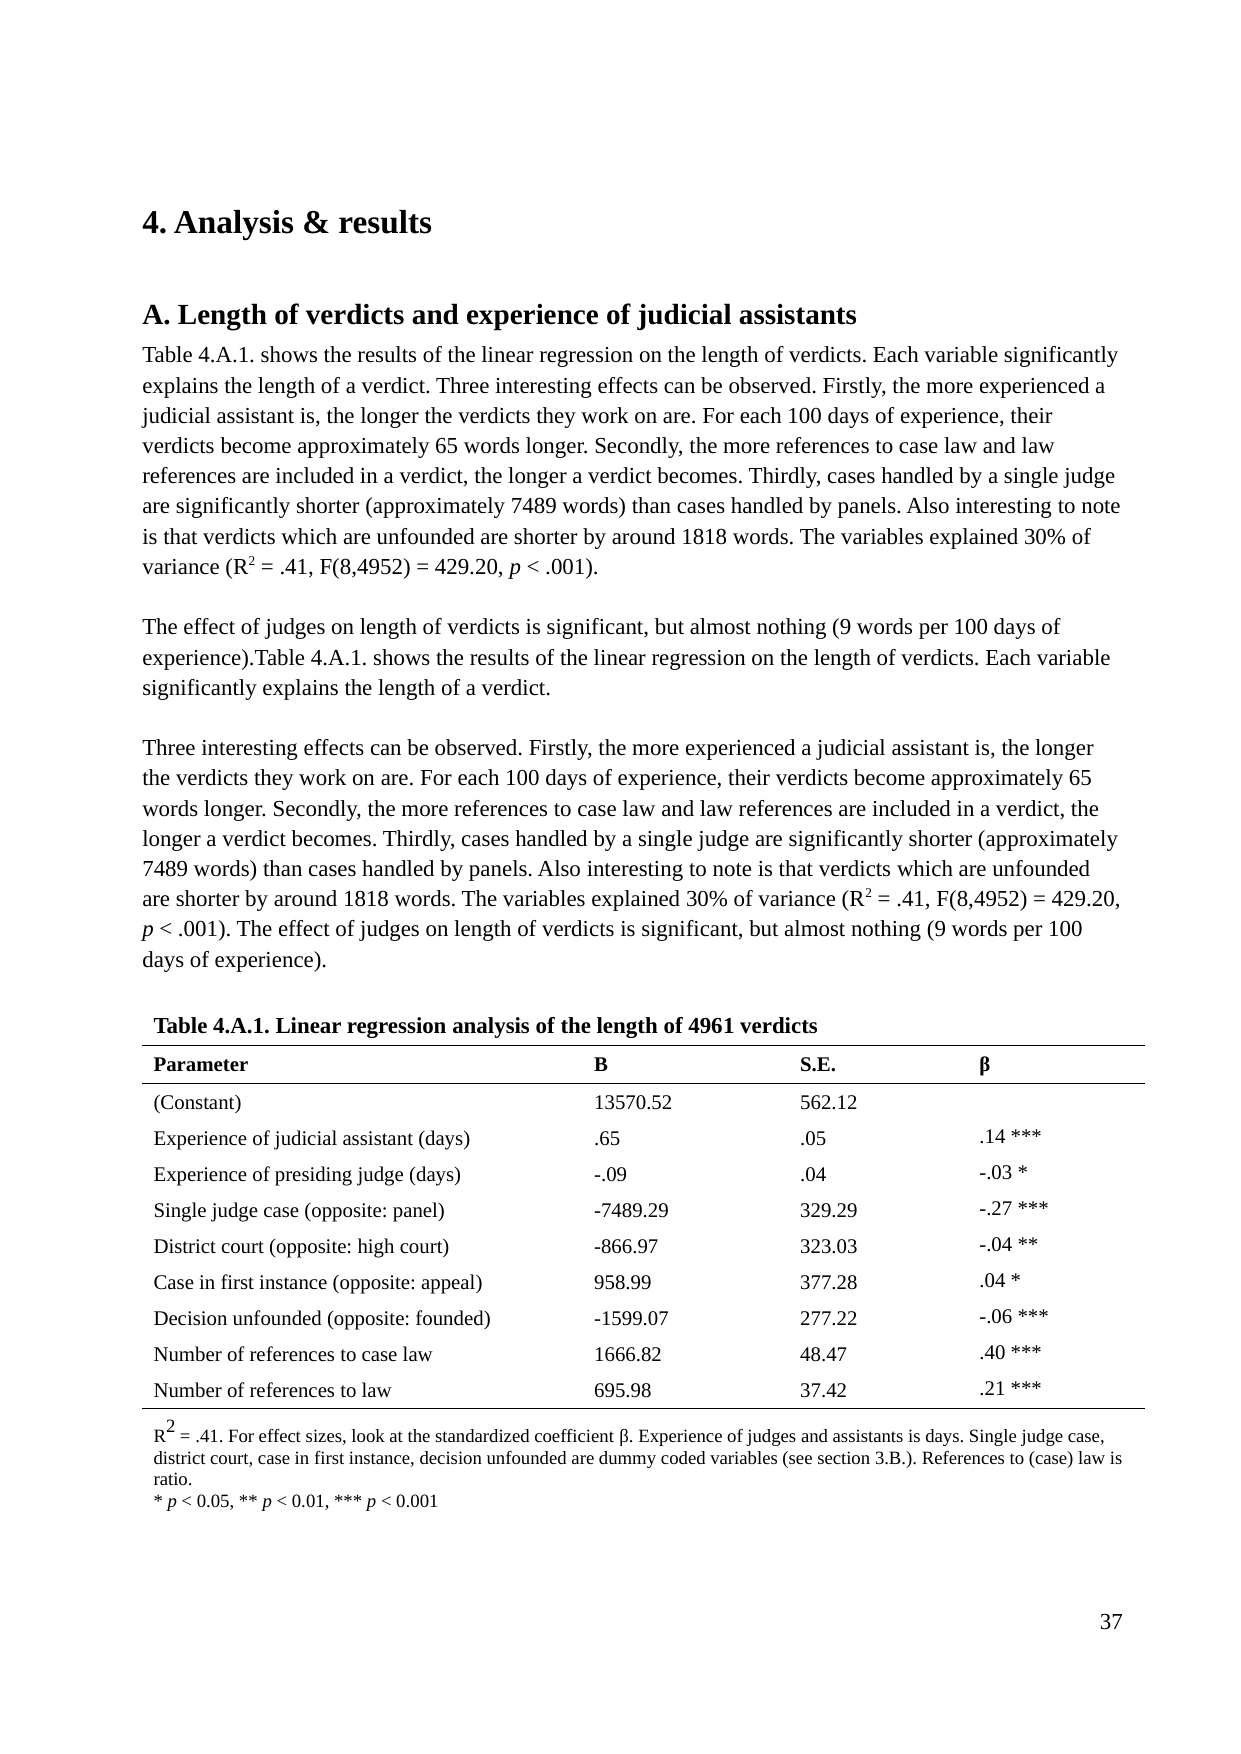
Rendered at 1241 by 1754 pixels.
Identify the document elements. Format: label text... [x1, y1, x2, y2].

table_cell 1666.82 [583, 1336, 789, 1372]
table_cell -7489.29 [583, 1192, 789, 1228]
table_cell .65 [583, 1120, 789, 1156]
table_cell 958.99 [583, 1264, 789, 1300]
table_cell .05 [789, 1120, 968, 1156]
table_cell Number of references to case law [142, 1336, 583, 1372]
table_cell Number of references to law [142, 1372, 583, 1408]
table_cell 377.28 [789, 1264, 968, 1300]
table_cell (Constant) [142, 1084, 583, 1120]
table_cell β [968, 1046, 1145, 1082]
table_cell .21 *** [968, 1372, 1145, 1408]
table_cell [968, 1084, 1145, 1120]
list Three interesting effects can be observed. Firstly, the more experienced a judicial assistant is, the longer the verdicts they work on are. For each 100 days of experience, their verdicts become approximately 65 words longer. Secondly, the more references to case law and law references are included in a verdict, the longer a verdict becomes. Thirdly, cases handled by a single judge are significantly shorter (approximately 7489 words) than cases handled by panels. Also interesting to note is that verdicts which are unfounded are shorter by around 1818 words. The variables explained 30% of variance (R2 = .41, F(8,4952) = 429.20, p < .001). The effect of judges on length of verdicts is significant, but almost nothing (9 words per 100 days of experience). [142, 734, 1122, 972]
table_cell .40 *** [968, 1336, 1145, 1372]
table_cell 13570.52 [583, 1084, 789, 1120]
table_cell 323.03 [789, 1228, 968, 1264]
table_cell -.03 * [968, 1156, 1145, 1192]
table_cell 277.22 [789, 1300, 968, 1336]
table_cell .14 *** [968, 1120, 1145, 1156]
list Table 4.A.1. shows the results of the linear regression on the length of verdicts. Each variable significantly explains the length of a verdict. Three interesting effects can be observed. Firstly, the more experienced a judicial assistant is, the longer the verdicts they work on are. For each 100 days of experience, their verdicts become approximately 65 words longer. Secondly, the more references to case law and law references are included in a verdict, the longer a verdict becomes. Thirdly, cases handled by a single judge are significantly shorter (approximately 7489 words) than cases handled by panels. Also interesting to note is that verdicts which are unfounded are shorter by around 1818 words. The variables explained 30% of variance (R2 = .41, F(8,4952) = 429.20, p < .001). [142, 341, 1122, 579]
table_cell Experience of judicial assistant (days) [142, 1120, 583, 1156]
table_cell -.09 [583, 1156, 789, 1192]
table_cell -.27 *** [968, 1192, 1145, 1228]
table_cell .04 * [968, 1264, 1145, 1300]
table_cell 562.12 [789, 1084, 968, 1120]
table_cell 695.98 [583, 1372, 789, 1408]
subtitle 4. Analysis & results [142, 202, 1122, 241]
table_cell Decision unfounded (opposite: founded) [142, 1300, 583, 1336]
table_cell S.E. [789, 1046, 968, 1082]
table_cell B [583, 1046, 789, 1082]
table_cell R2 = .41. For effect sizes, look at the standardized coefficient β. Experience of judges and assistants is days. Single judge case, district court, case in first instance, decision unfounded are dummy coded variables (see section 3.B.). References to (case) law is ratio. * p < 0.05, ** p < 0.01, *** p < 0.001 [142, 1409, 1145, 1517]
table_cell Experience of presiding judge (days) [142, 1156, 583, 1192]
table_cell -866.97 [583, 1228, 789, 1264]
subtitle A. Length of verdicts and experience of judicial assistants [142, 297, 1122, 331]
table_cell Parameter [142, 1046, 583, 1082]
table_cell -.04 ** [968, 1228, 1145, 1264]
table_cell 329.29 [789, 1192, 968, 1228]
list The effect of judges on length of verdicts is significant, but almost nothing (9 words per 100 days of experience).Table 4.A.1. shows the results of the linear regression on the length of verdicts. Each variable significantly explains the length of a verdict. [142, 613, 1122, 700]
table_cell District court (opposite: high court) [142, 1228, 583, 1264]
table_cell 48.47 [789, 1336, 968, 1372]
table_header Table 4.A.1. Linear regression analysis of the length of 4961 verdicts [142, 1006, 1145, 1045]
table_cell Single judge case (opposite: panel) [142, 1192, 583, 1228]
table_cell Case in first instance (opposite: appeal) [142, 1264, 583, 1300]
table_cell 37.42 [789, 1372, 968, 1408]
table_cell -1599.07 [583, 1300, 789, 1336]
table_cell .04 [789, 1156, 968, 1192]
table_cell -.06 *** [968, 1300, 1145, 1336]
